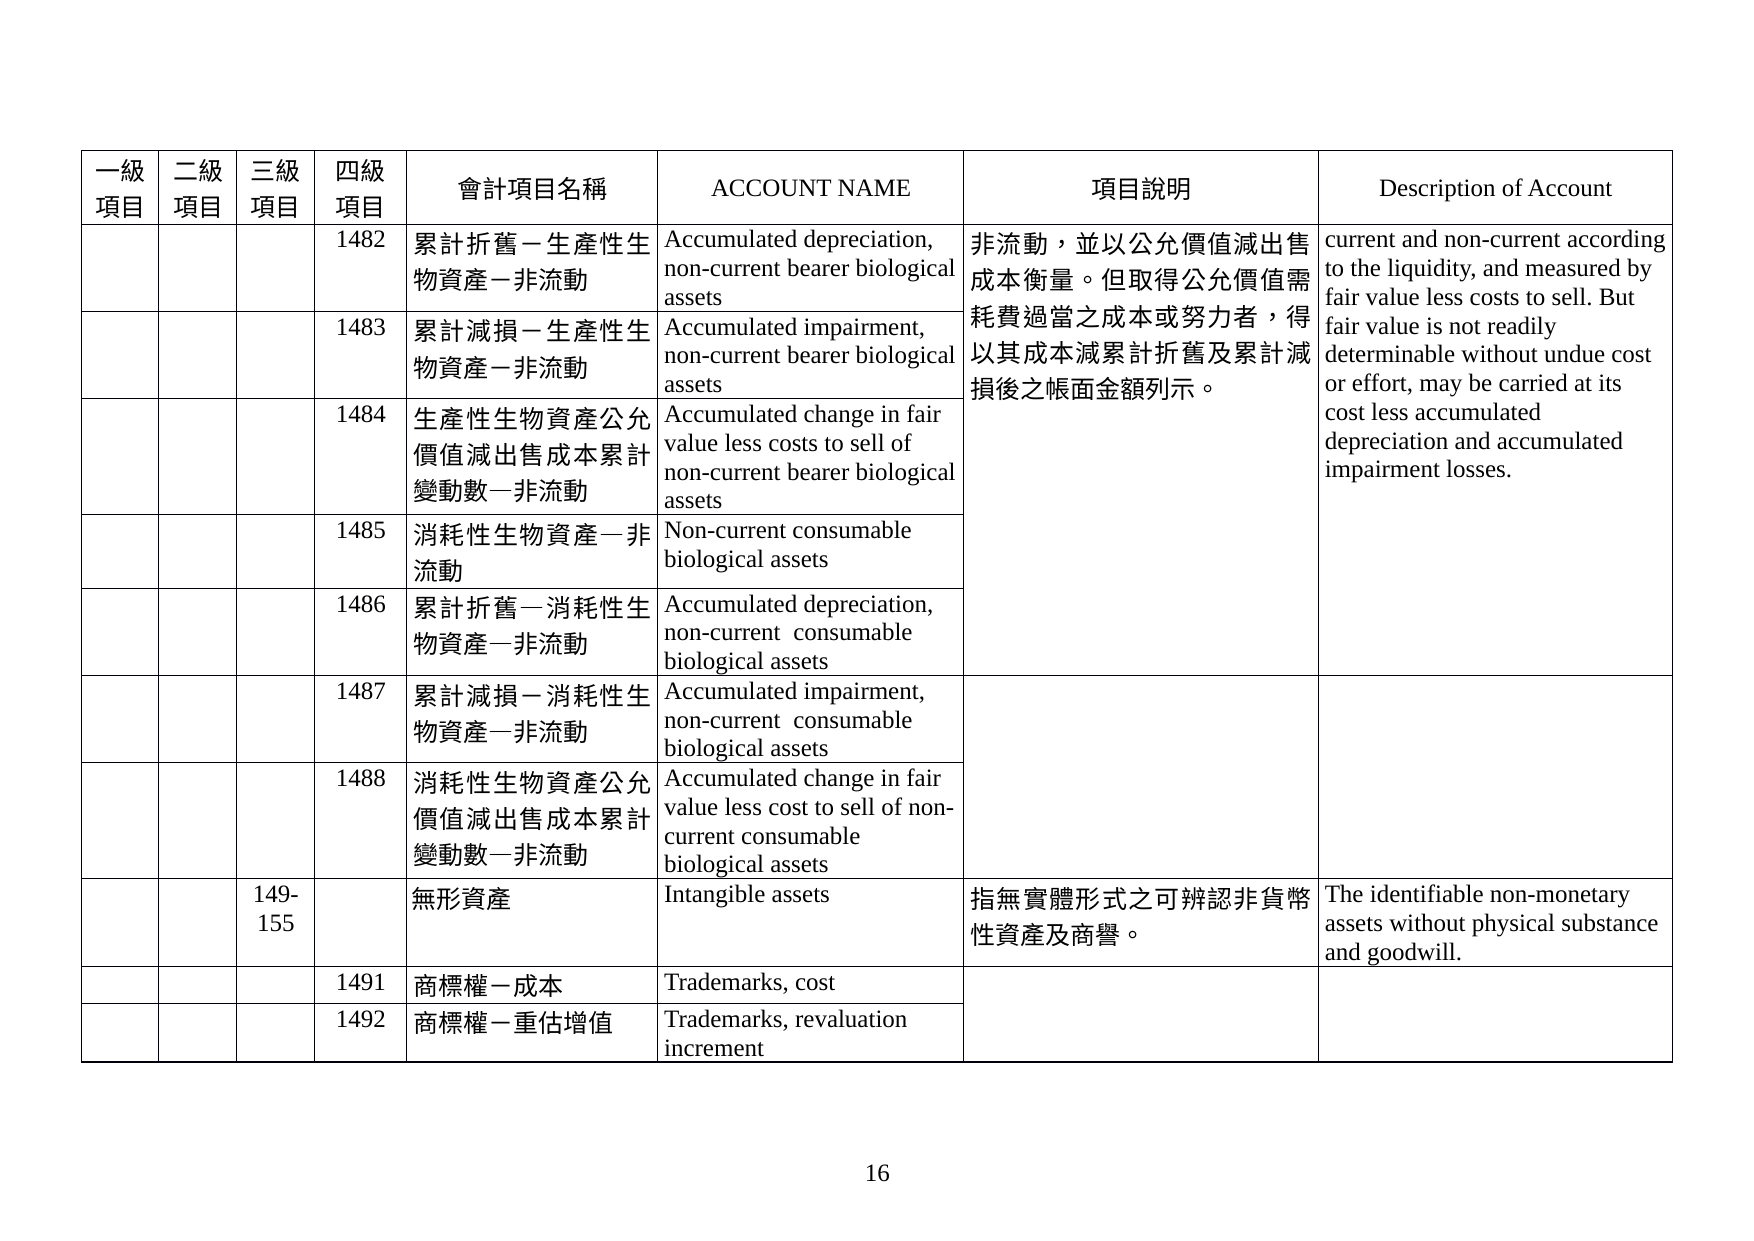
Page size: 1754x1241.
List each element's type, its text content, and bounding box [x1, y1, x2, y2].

table_cell 1488 [315, 763, 406, 878]
table_cell 商標權－成本 [407, 967, 657, 1003]
table_cell [82, 967, 158, 1003]
table_cell [964, 676, 1318, 878]
table_cell [159, 676, 236, 762]
table_header 二級項目 [159, 151, 236, 223]
table_cell Accumulated change in fair value less cost to sell of non-current consumable biological assets [658, 763, 963, 878]
table_header ACCOUNT NAME [658, 151, 963, 223]
table_cell [159, 879, 236, 966]
table_cell [237, 589, 314, 675]
table_cell [82, 225, 158, 311]
table_cell [159, 515, 236, 588]
table_header 會計項目名稱 [407, 151, 657, 223]
table_cell [159, 763, 236, 878]
table_cell Trademarks, revaluation increment [658, 1004, 963, 1061]
table_cell 消耗性生物資產公允價值減出售成本累計變動數—非流動 [407, 763, 657, 878]
table_cell 1482 [315, 225, 406, 311]
table_cell [237, 225, 314, 311]
table_cell [159, 589, 236, 675]
table_cell 1486 [315, 589, 406, 675]
table_cell 149- 155 [237, 879, 314, 966]
table_cell [1319, 676, 1672, 878]
table_cell Accumulated change in fair value less costs to sell of non-current bearer biological assets [658, 399, 963, 514]
table_cell [237, 763, 314, 878]
table_cell Non-current consumable biological assets [658, 515, 963, 588]
table_cell [237, 515, 314, 588]
table_cell [82, 1004, 158, 1061]
table_cell [237, 312, 314, 398]
table_cell [82, 676, 158, 762]
table_cell 1483 [315, 312, 406, 398]
table_cell 消耗性生物資產—非流動 [407, 515, 657, 588]
table_cell 1484 [315, 399, 406, 514]
table_cell Accumulated depreciation, non-current bearer biological assets [658, 225, 963, 311]
table_cell [315, 879, 406, 966]
table_cell 1491 [315, 967, 406, 1003]
table_cell [237, 967, 314, 1003]
table_cell [964, 967, 1318, 1061]
table_cell [159, 225, 236, 311]
table_cell Accumulated impairment, non-current consumable biological assets [658, 676, 963, 762]
table_cell [82, 399, 158, 514]
table_cell Accumulated depreciation, non-current consumable biological assets [658, 589, 963, 675]
table_cell 1487 [315, 676, 406, 762]
table_cell 1485 [315, 515, 406, 588]
table_cell [82, 589, 158, 675]
table_cell [82, 763, 158, 878]
table_cell [1319, 967, 1672, 1061]
table_cell [82, 515, 158, 588]
table_cell [159, 399, 236, 514]
table_cell [159, 967, 236, 1003]
table_cell [82, 312, 158, 398]
table_header 一級項目 [82, 151, 158, 223]
table_cell 非流動，並以公允價值減出售成本衡量。但取得公允價值需耗費過當之成本或努力者，得以其成本減累計折舊及累計減損後之帳面金額列示。 [964, 225, 1318, 675]
table_header 項目說明 [964, 151, 1318, 223]
table_cell [237, 399, 314, 514]
table_cell [159, 1004, 236, 1061]
table_cell 無形資產 [407, 879, 657, 966]
table_cell [237, 1004, 314, 1061]
table_cell The identifiable non-monetary assets without physical substance and goodwill. [1319, 879, 1672, 966]
table_cell 累計折舊－生產性生物資產－非流動 [407, 225, 657, 311]
table_cell 累計減損－消耗性生物資產—非流動 [407, 676, 657, 762]
table_cell Trademarks, cost [658, 967, 963, 1003]
table_cell 指無實體形式之可辨認非貨幣性資產及商譽。 [964, 879, 1318, 966]
table_cell [159, 312, 236, 398]
table_cell [237, 676, 314, 762]
table_header Description of Account [1319, 151, 1672, 223]
table_cell 累計減損－生產性生物資產－非流動 [407, 312, 657, 398]
table_header 四級 項目 [315, 151, 406, 223]
table_cell 商標權－重估增值 [407, 1004, 657, 1061]
table_cell Accumulated impairment, non-current bearer biological assets [658, 312, 963, 398]
table_cell Intangible assets [658, 879, 963, 966]
table_cell [82, 879, 158, 966]
table_header 三級項目 [237, 151, 314, 223]
table_cell 生產性生物資產公允價值減出售成本累計變動數—非流動 [407, 399, 657, 514]
table_cell 累計折舊—消耗性生物資產—非流動 [407, 589, 657, 675]
table_cell current and non-current according to the liquidity, and measured by fair value less costs to sell. But fair value is not readily determinable without undue cost or effort, may be carried at its cost less accumulated depreciation and accumulated impairment losses. [1319, 225, 1672, 675]
table_cell 1492 [315, 1004, 406, 1061]
